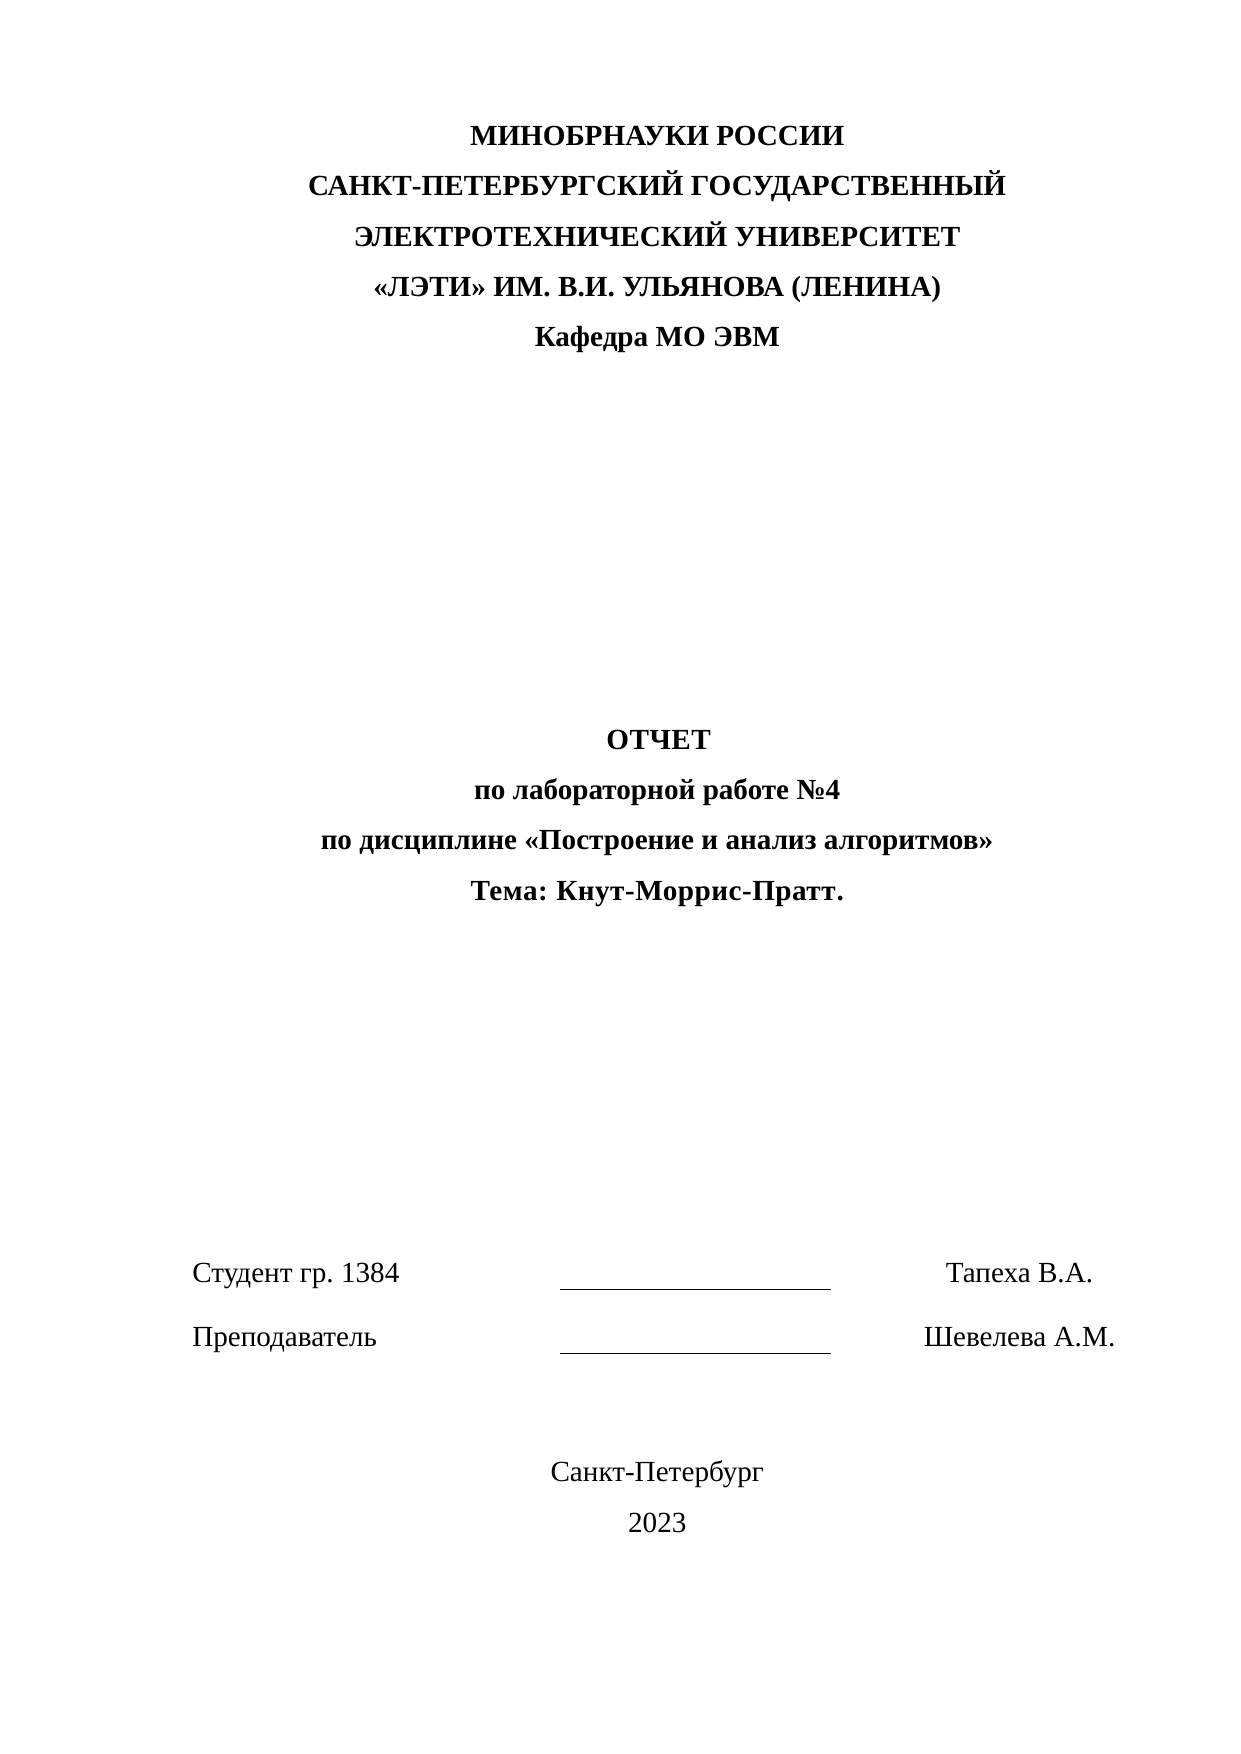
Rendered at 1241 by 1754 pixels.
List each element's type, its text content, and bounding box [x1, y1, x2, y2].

table_cell [560, 1290, 831, 1353]
text «ЛЭТИ» им. В.И. Ульянова (Ленина) [118, 269, 1122, 303]
table_cell Шевелева А.М. [831, 1289, 1133, 1353]
text по дисциплине «Построение и анализ алгоритмов» [118, 822, 1122, 856]
text отчет [118, 722, 1122, 755]
text Санкт-Петербургский государственный [118, 168, 1122, 202]
text по лабораторной работе №4 [118, 772, 1122, 806]
text Тема: Кнут-Моррис-Пратт. [118, 873, 1122, 906]
table_header [560, 1225, 831, 1289]
text 2023 [118, 1505, 1122, 1538]
text МИНОБРНАУКИ РОССИИ [118, 118, 1122, 152]
table_header Тапеха В.А. [831, 1225, 1133, 1289]
table_cell Преподаватель [107, 1289, 560, 1353]
table_header Студент гр. 1384 [107, 1225, 560, 1289]
text электротехнический университет [118, 219, 1122, 252]
text Кафедра МО ЭВМ [118, 319, 1122, 353]
text Санкт-Петербург [118, 1454, 1122, 1488]
